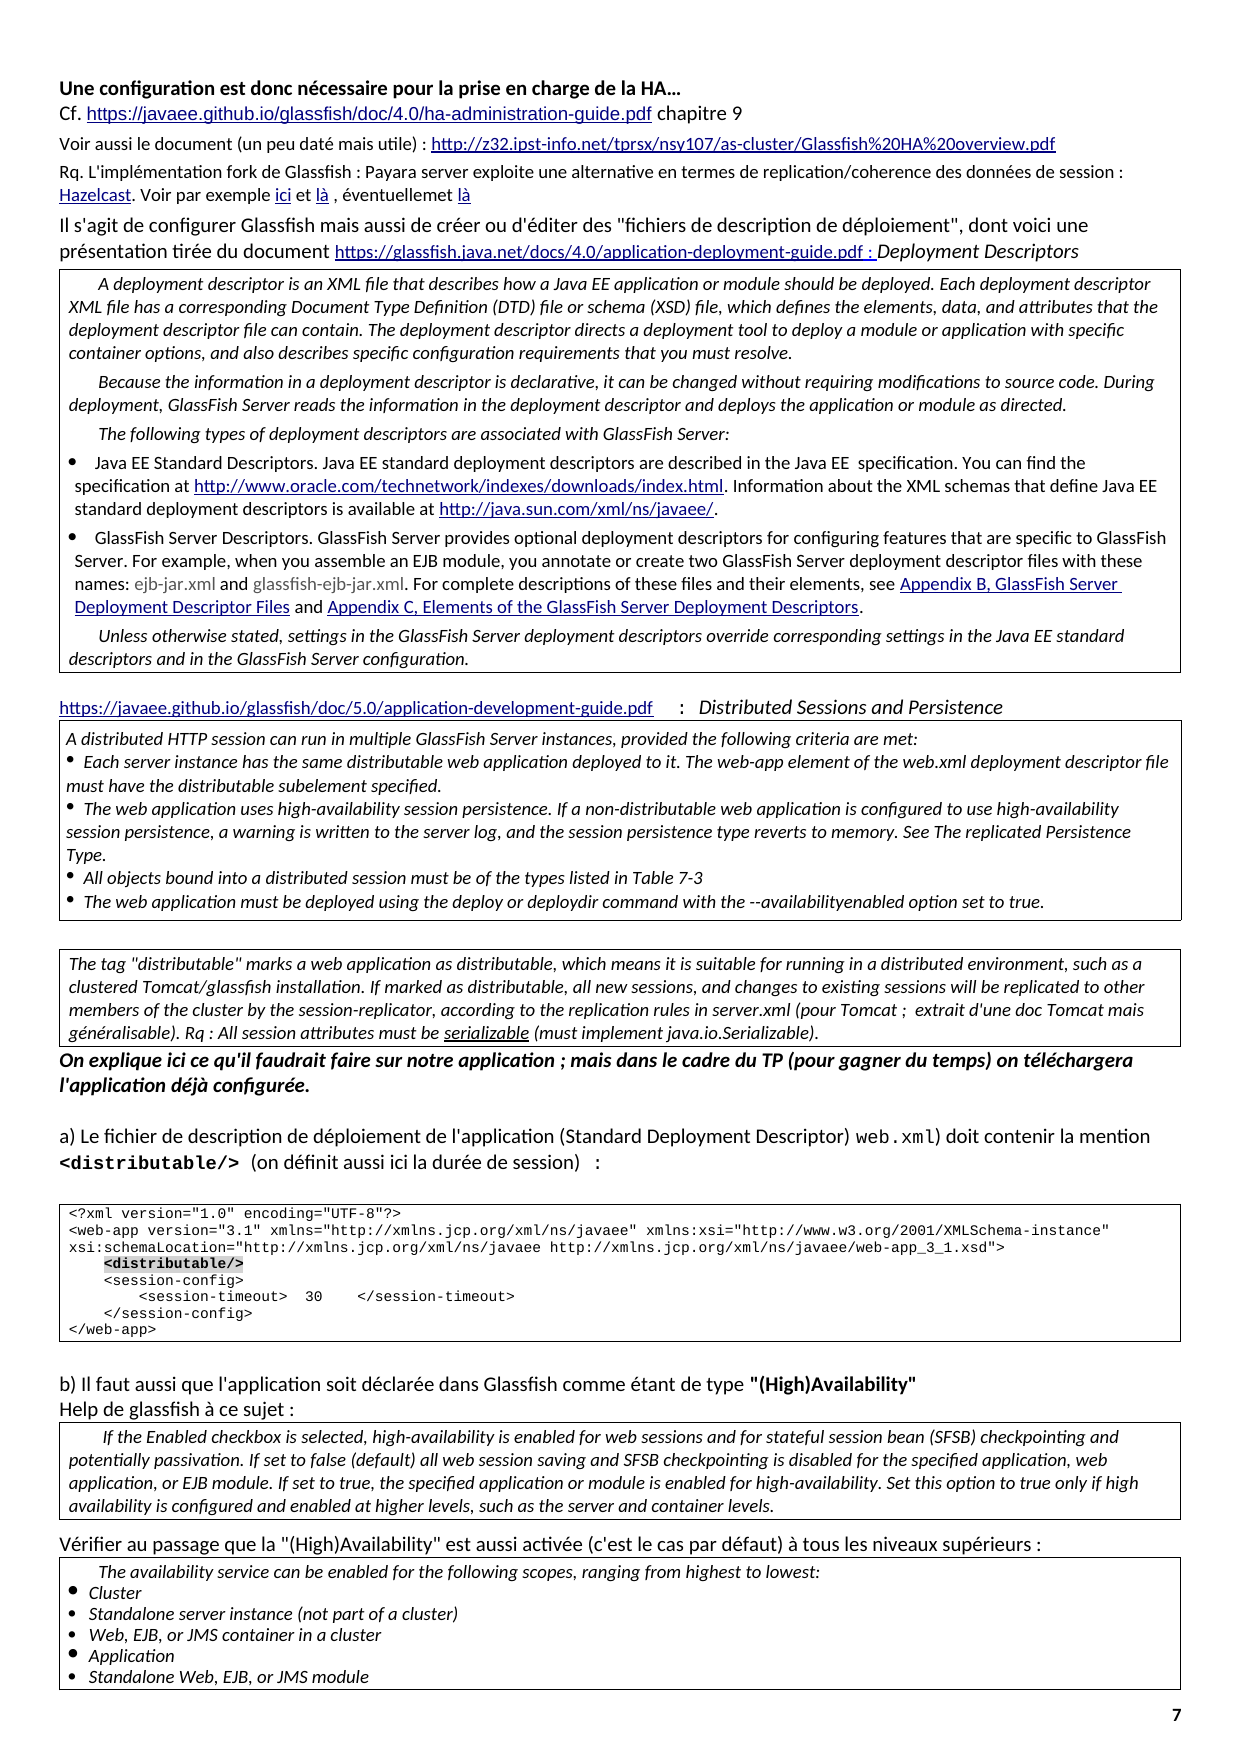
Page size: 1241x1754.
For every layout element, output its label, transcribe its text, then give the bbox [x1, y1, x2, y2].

list All objects bound into a distributed session must be of the types listed in Table 7-3 [60, 859, 1181, 883]
text A distributed HTTP session can run in multiple GlassFish Server instances, provided the following criteria are met: [60, 721, 1181, 743]
text Une configuration est donc nécessaire pour la prise en charge de la HA… [59, 75, 1181, 100]
text a) Le fichier de description de déploiement de l'application (Standard Deployment Descriptor) web.xml) doit contenir la mention <distributable/> (on définit aussi ici la durée de session) : [59, 1123, 1181, 1175]
text Voir aussi le document (un peu daté mais utile) : http://z32.ipst-info.net/tprsx/nsy107/as-cluster/Glassfish%20HA%20overview.pdf [59, 132, 1181, 155]
text Cf. https://javaee.github.io/glassfish/doc/4.0/ha-administration-guide.pdf chapitre 9 [59, 100, 1181, 126]
text Because the information in a deployment descriptor is declarative, it can be changed without requiring modifications to source code. During deployment, GlassFish Server reads the information in the deployment descriptor and deploys the application or module as directed. [60, 367, 1180, 416]
text The availability service can be enabled for the following scopes, ranging from highest to lowest: [60, 1558, 1180, 1580]
list GlassFish Server Descriptors. GlassFish Server provides optional deployment descriptors for configuring features that are specific to GlassFish Server. For example, when you assemble an EJB module, you annotate or create two GlassFish Server deployment descriptor files with these names: ejb-jar.xml and glassfish-ejb-jar.xml. For complete descriptions of these files and their elements, see Appendix B, GlassFish Server Deployment Descriptor Files and Appendix C, Elements of the GlassFish Server Deployment Descriptors. [60, 523, 1180, 618]
text <?xml version="1.0" encoding="UTF-8"?> [60, 1205, 1180, 1220]
text The following types of deployment descriptors are associated with GlassFish Server: [60, 419, 1180, 445]
list The web application must be deployed using the deploy or deploydir command with the --availabilityenabled option set to true. [60, 883, 1181, 920]
text Rq. L'implémentation fork de Glassfish : Payara server exploite une alternative en termes de replication/coherence des données de session : Hazelcast. Voir par exemple ici et là , éventuellemet là [59, 161, 1181, 206]
list Standalone server instance (not part of a cluster) [60, 1601, 1180, 1622]
text b) Il faut aussi que l'application soit déclarée dans Glassfish comme étant de type "(High)Availability" [59, 1371, 1181, 1396]
list The web application uses high-availability session persistence. If a non-distributable web application is configured to use high-availability session persistence, a warning is written to the server log, and the session persistence type reverts to memory. See The replicated Persistence Type. [60, 790, 1181, 859]
text </session-config> [60, 1303, 1180, 1319]
text Il s'agit de configurer Glassfish mais aussi de créer ou d'éditer des "fichiers de description de déploiement", dont voici une présentation tirée du document https://glassfish.java.net/docs/4.0/application-deployment-guide.pdf : Deployment Descriptors [59, 212, 1181, 263]
text </web-app> [60, 1319, 1180, 1341]
text <session-timeout> 30 </session-timeout> [60, 1286, 1180, 1303]
text The tag "distributable" marks a web application as distributable, which means it is suitable for running in a distributed environment, such as a clustered Tomcat/glassfish installation. If marked as distributable, all new sessions, and changes to existing sessions will be replicated to other members of the cluster by the session-replicator, according to the replication rules in server.xml (pour Tomcat ; extrait d'une doc Tomcat mais généralisable). Rq : All session attributes must be serializable (must implement java.io.Serializable). [60, 950, 1180, 1046]
text Vérifier au passage que la "(High)Availability" est aussi activée (c'est le cas par défaut) à tous les niveaux supérieurs : [59, 1532, 1181, 1557]
list Web, EJB, or JMS container in a cluster [60, 1622, 1180, 1642]
text <session-config> [60, 1270, 1180, 1286]
text <distributable/> [60, 1253, 1180, 1270]
text If the Enabled checkbox is selected, high-availability is enabled for web sessions and for stateful session bean (SFSB) checkpointing and potentially passivation. If set to false (default) all web session saving and SFSB checkpointing is disabled for the specified application, web application, or EJB module. If set to true, the specified application or module is enabled for high-availability. Set this option to true only if high availability is configured and enabled at higher levels, such as the server and container levels. [60, 1423, 1180, 1519]
text <web-app version="3.1" xmlns="http://xmlns.jcp.org/xml/ns/javaee" xmlns:xsi="http://www.w3.org/2001/XMLSchema-instance" xsi:schemaLocation="http://xmlns.jcp.org/xml/ns/javaee http://xmlns.jcp.org/xml/ns/javaee/web-app_3_1.xsd"> [60, 1220, 1180, 1253]
text Help de glassfish à ce sujet : [59, 1396, 1181, 1422]
text Unless otherwise stated, settings in the GlassFish Server deployment descriptors override corresponding settings in the Java EE standard descriptors and in the GlassFish Server configuration. [60, 621, 1180, 672]
list Each server instance has the same distributable web application deployed to it. The web-app element of the web.xml deployment descriptor file must have the distributable subelement specified. [60, 743, 1181, 790]
list Standalone Web, EJB, or JMS module [60, 1663, 1180, 1689]
text A deployment descriptor is an XML file that describes how a Java EE application or module should be deployed. Each deployment descriptor XML file has a corresponding Document Type Definition (DTD) file or schema (XSD) file, which defines the elements, data, and attributes that the deployment descriptor file can contain. The deployment descriptor directs a deployment tool to deploy a module or application with specific container options, and also describes specific configuration requirements that you must resolve. [60, 270, 1180, 364]
list Cluster [60, 1580, 1180, 1601]
text https://javaee.github.io/glassfish/doc/5.0/application-development-guide.pdf : Distributed Sessions and Persistence [59, 694, 1181, 720]
text On explique ici ce qu'il faudrait faire sur notre application ; mais dans le cadre du TP (pour gagner du temps) on téléchargera l'application déjà configurée. [59, 1047, 1181, 1098]
list Application [60, 1642, 1180, 1663]
list Java EE Standard Descriptors. Java EE standard deployment descriptors are described in the Java EE specification. You can find the specification at http://www.oracle.com/technetwork/indexes/downloads/index.html. Information about the XML schemas that define Java EE standard deployment descriptors is available at http://java.sun.com/xml/ns/javaee/. [60, 448, 1180, 520]
